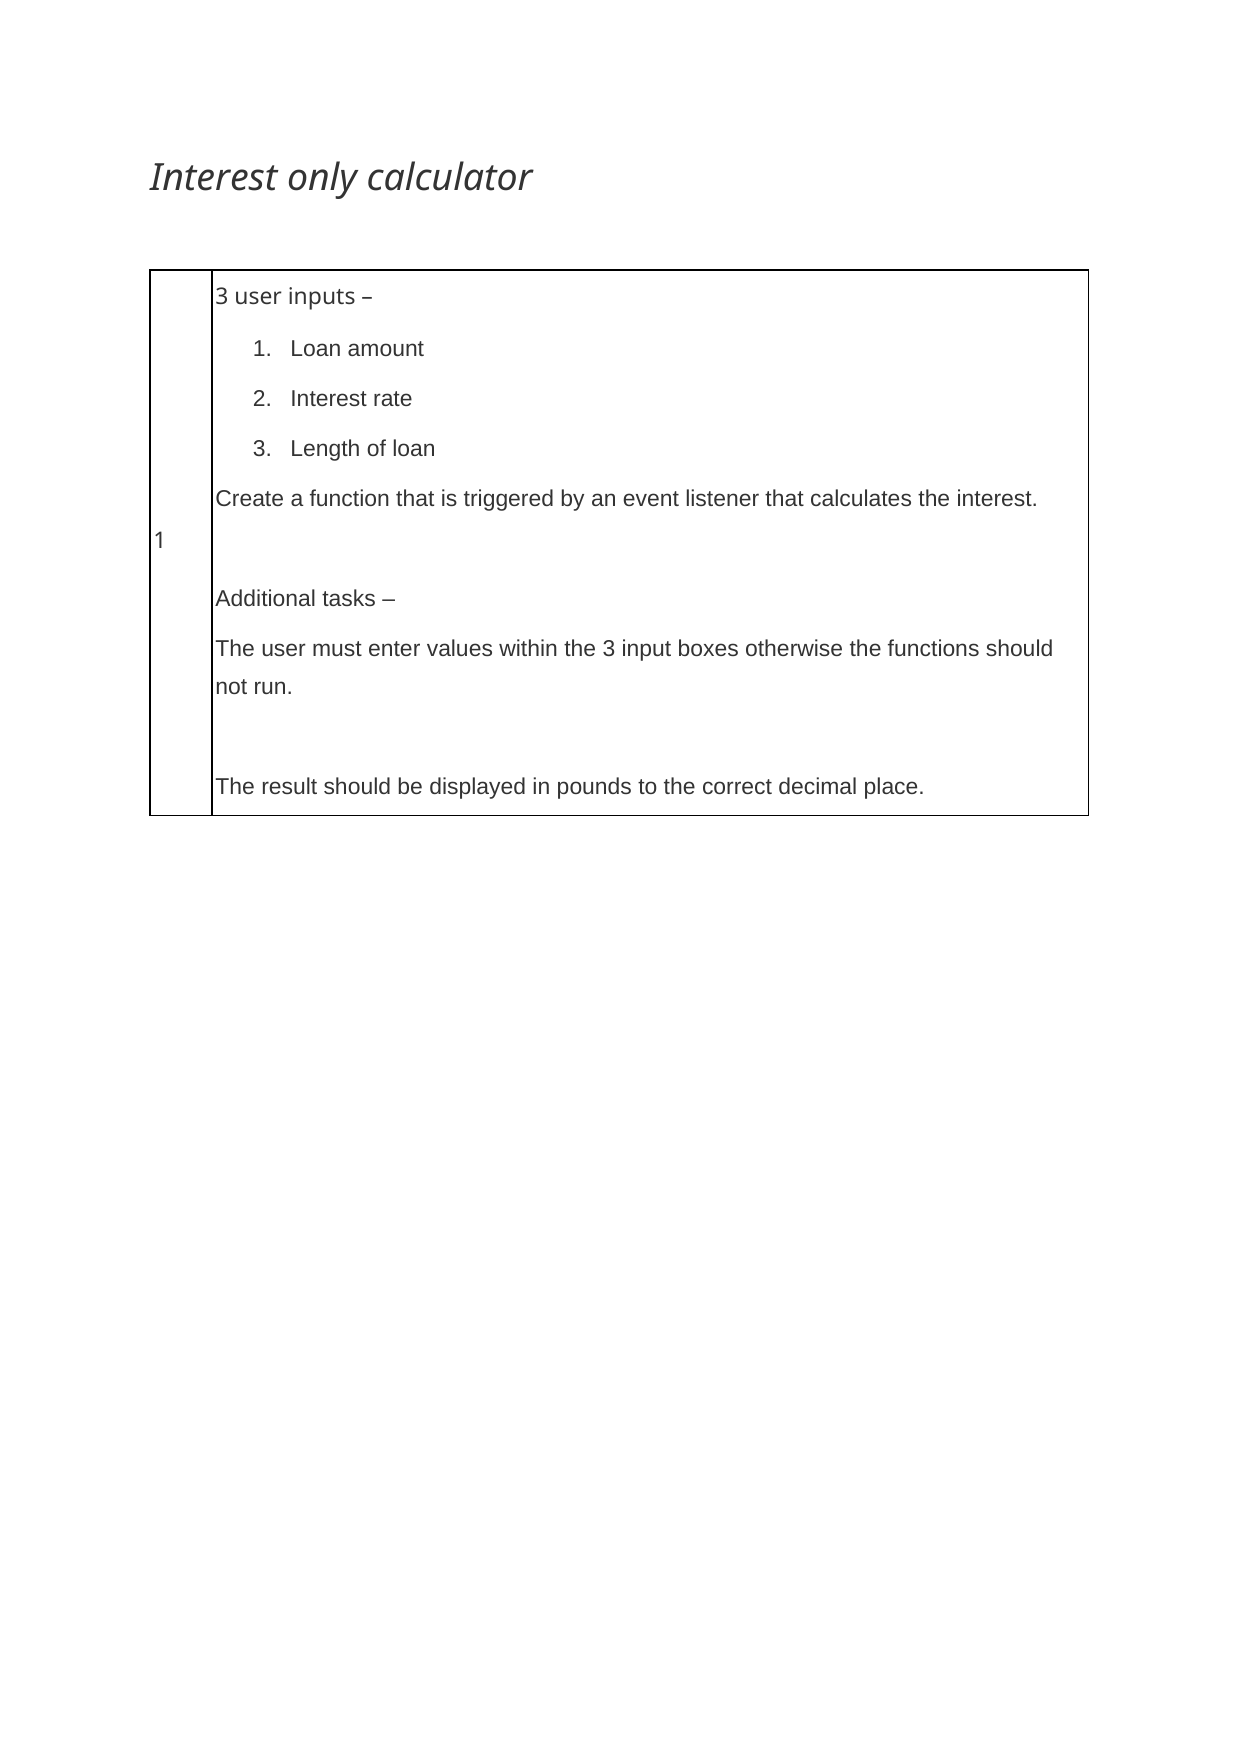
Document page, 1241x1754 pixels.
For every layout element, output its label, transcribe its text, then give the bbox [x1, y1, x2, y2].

table_header 3 user inputs – Loan amount Interest rate Length of loan Create a function that is triggered by an event listener that calculates the interest. Additional tasks – The user must enter values within the 3 input boxes otherwise the functions should not run. The result should be displayed in pounds to the correct decimal place. [213, 271, 1088, 815]
text Interest only calculator [150, 150, 1090, 201]
table_header 1 [151, 271, 211, 815]
